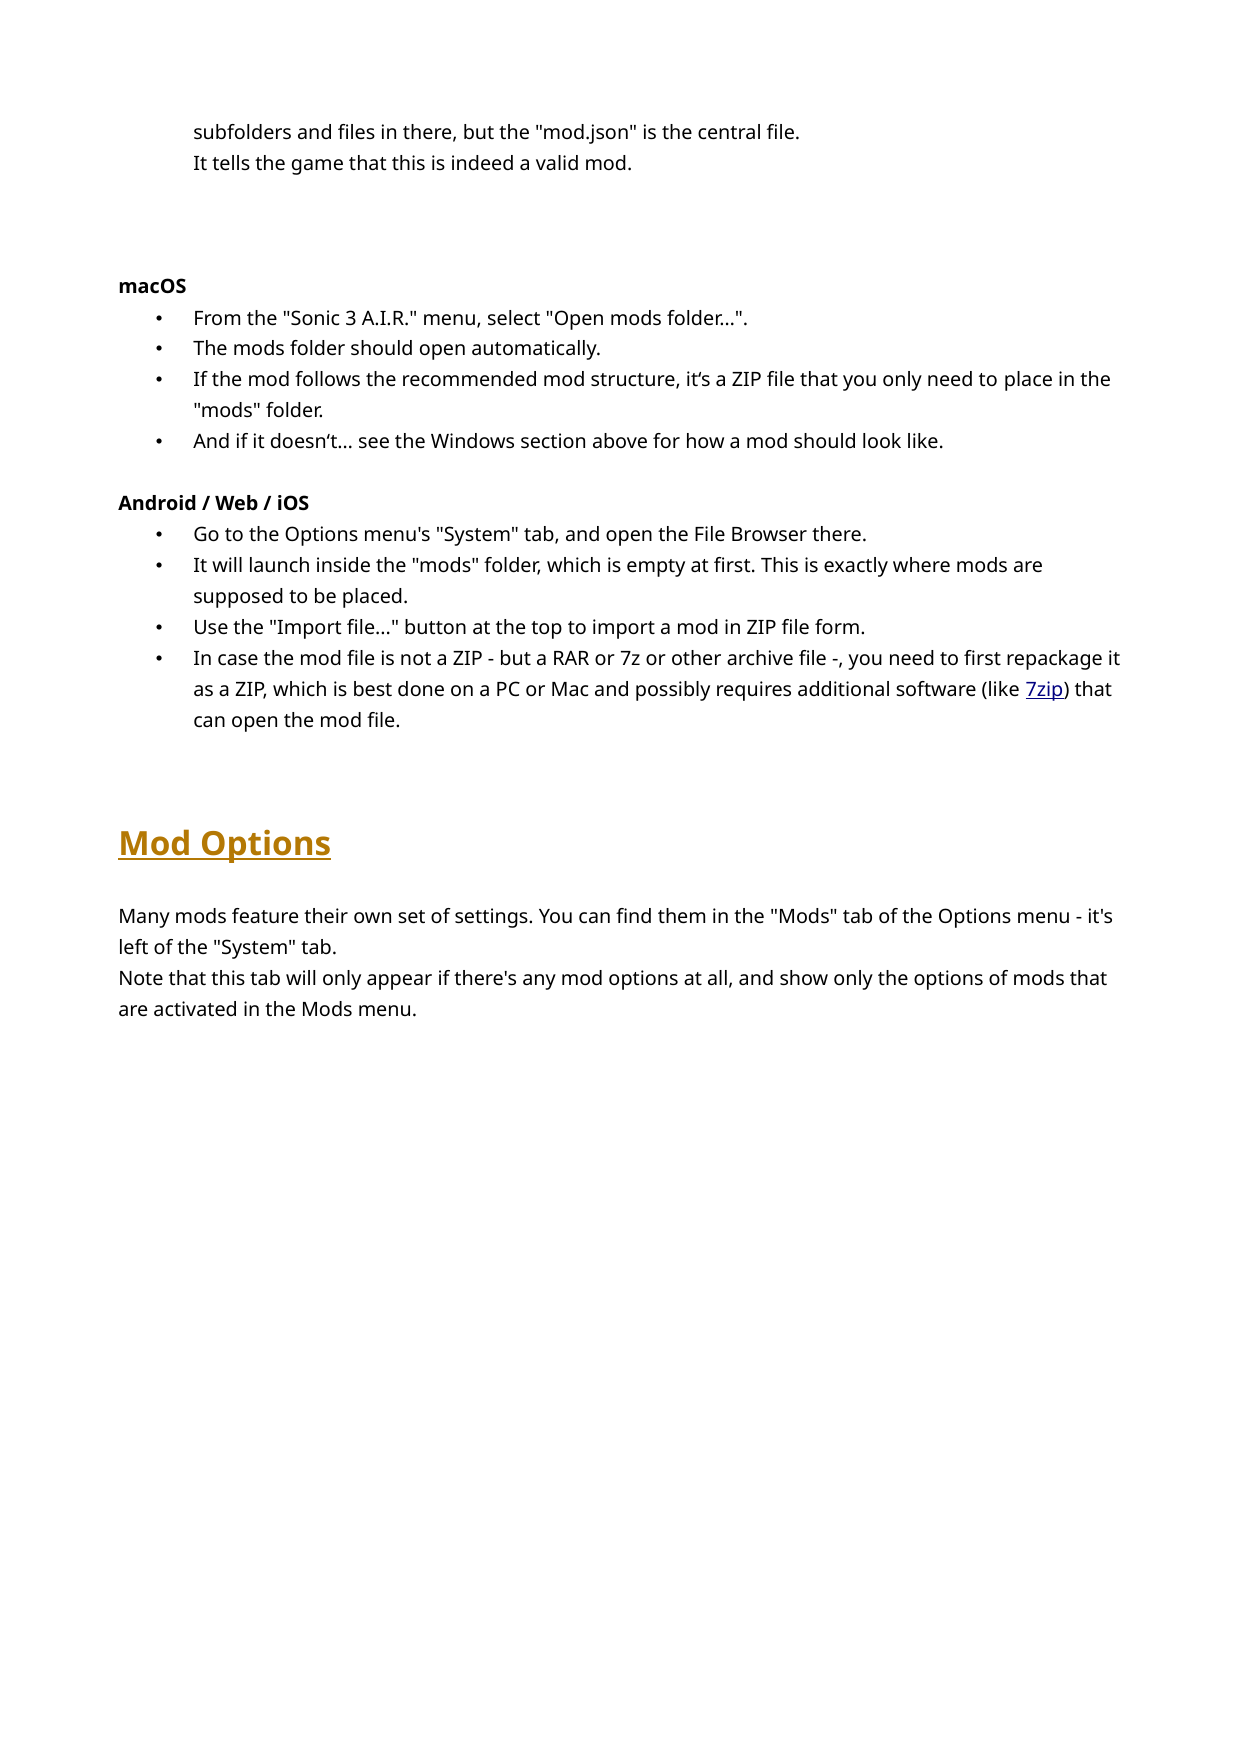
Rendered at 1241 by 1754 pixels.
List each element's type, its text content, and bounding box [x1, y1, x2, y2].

list Go to the Options menu's "System" tab, and open the File Browser there. [156, 520, 1122, 547]
list The mods folder should open automatically. [156, 335, 1122, 362]
list From the "Sonic 3 A.I.R." menu, select "Open mods folder…". [156, 304, 1122, 331]
text Note that this tab will only appear if there's any mod options at all, and show only the options of mods that are activated in the Mods menu. [118, 964, 1122, 1022]
text Many mods feature their own set of settings. You can find them in the "Mods" tab of the Options menu - it's left of the "System" tab. [118, 903, 1122, 961]
list It will launch inside the "mods" folder, which is empty at first. This is exactly where mods are supposed to be placed. [156, 551, 1122, 609]
list Use the "Import file..." button at the top to import a mod in ZIP file form. [156, 613, 1122, 640]
list subfolders and files in there, but the "mod.json" is the central file. It tells the game that this is indeed a valid mod. [156, 118, 1122, 176]
text Android / Web / iOS [118, 489, 1122, 516]
list If the mod follows the recommended mod structure, it‘s a ZIP file that you only need to place in the "mods" folder. [156, 366, 1122, 423]
text macOS [118, 273, 1122, 300]
subtitle Mod Options [118, 819, 1122, 865]
list In case the mod file is not a ZIP - but a RAR or 7z or other archive file -, you need to first repackage it as a ZIP, which is best done on a PC or Mac and possibly requires additional software (like 7zip) that can open the mod file. [156, 644, 1122, 733]
list And if it doesn‘t… see the Windows section above for how a mod should look like. [156, 427, 1122, 454]
